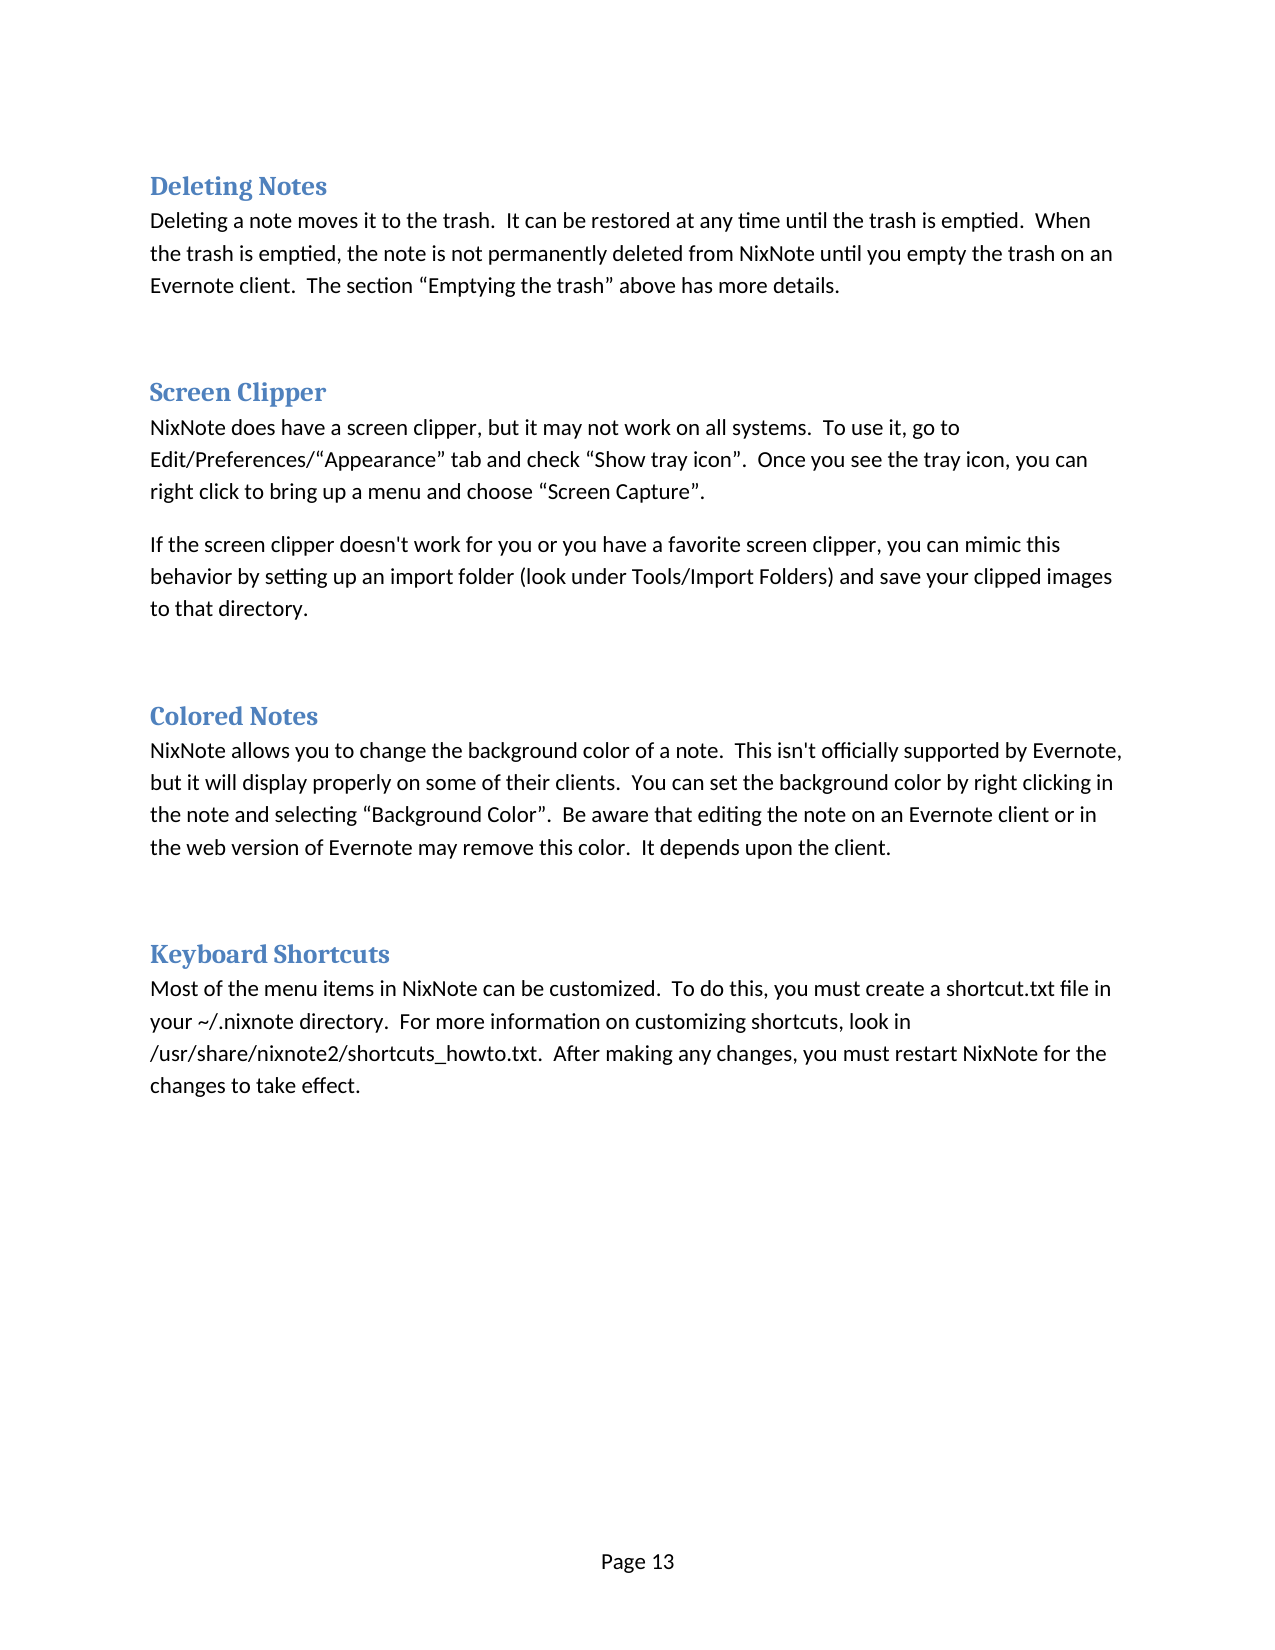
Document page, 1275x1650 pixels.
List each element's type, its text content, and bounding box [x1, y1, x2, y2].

subtitle Colored Notes [150, 701, 1125, 732]
text NixNote allows you to change the background color of a note. This isn't officially supported by Evernote, but it will display properly on some of their clients. You can set the background color by right clicking in the note and selecting “Background Color”. Be aware that editing the note on an Evernote client or in the web version of Evernote may remove this color. It depends upon the client. [150, 736, 1125, 861]
text NixNote does have a screen clipper, but it may not work on all systems. To use it, go to Edit/Preferences/“Appearance” tab and check “Show tray icon”. Once you see the tray icon, you can right click to bring up a menu and choose “Screen Capture”. [150, 413, 1125, 505]
text Deleting a note moves it to the trash. It can be restored at any time until the trash is emptied. When the trash is emptied, the note is not permanently deleted from NixNote until you empty the trash on an Evernote client. The section “Emptying the trash” above has more details. [150, 207, 1125, 299]
text Most of the menu items in NixNote can be customized. To do this, you must create a shortcut.txt file in your ~/.nixnote directory. For more information on customizing shortcuts, look in /usr/share/nixnote2/shortcuts_howto.txt. After making any changes, you must restart NixNote for the changes to take effect. [150, 974, 1125, 1099]
subtitle Screen Clipper [150, 377, 1125, 408]
subtitle Deleting Notes [150, 171, 1125, 202]
text If the screen clipper doesn't work for you or you have a favorite screen clipper, you can mimic this behavior by setting up an import folder (look under Tools/Import Folders) and save your clipped images to that directory. [150, 530, 1125, 622]
subtitle Keyboard Shortcuts [150, 939, 1125, 970]
